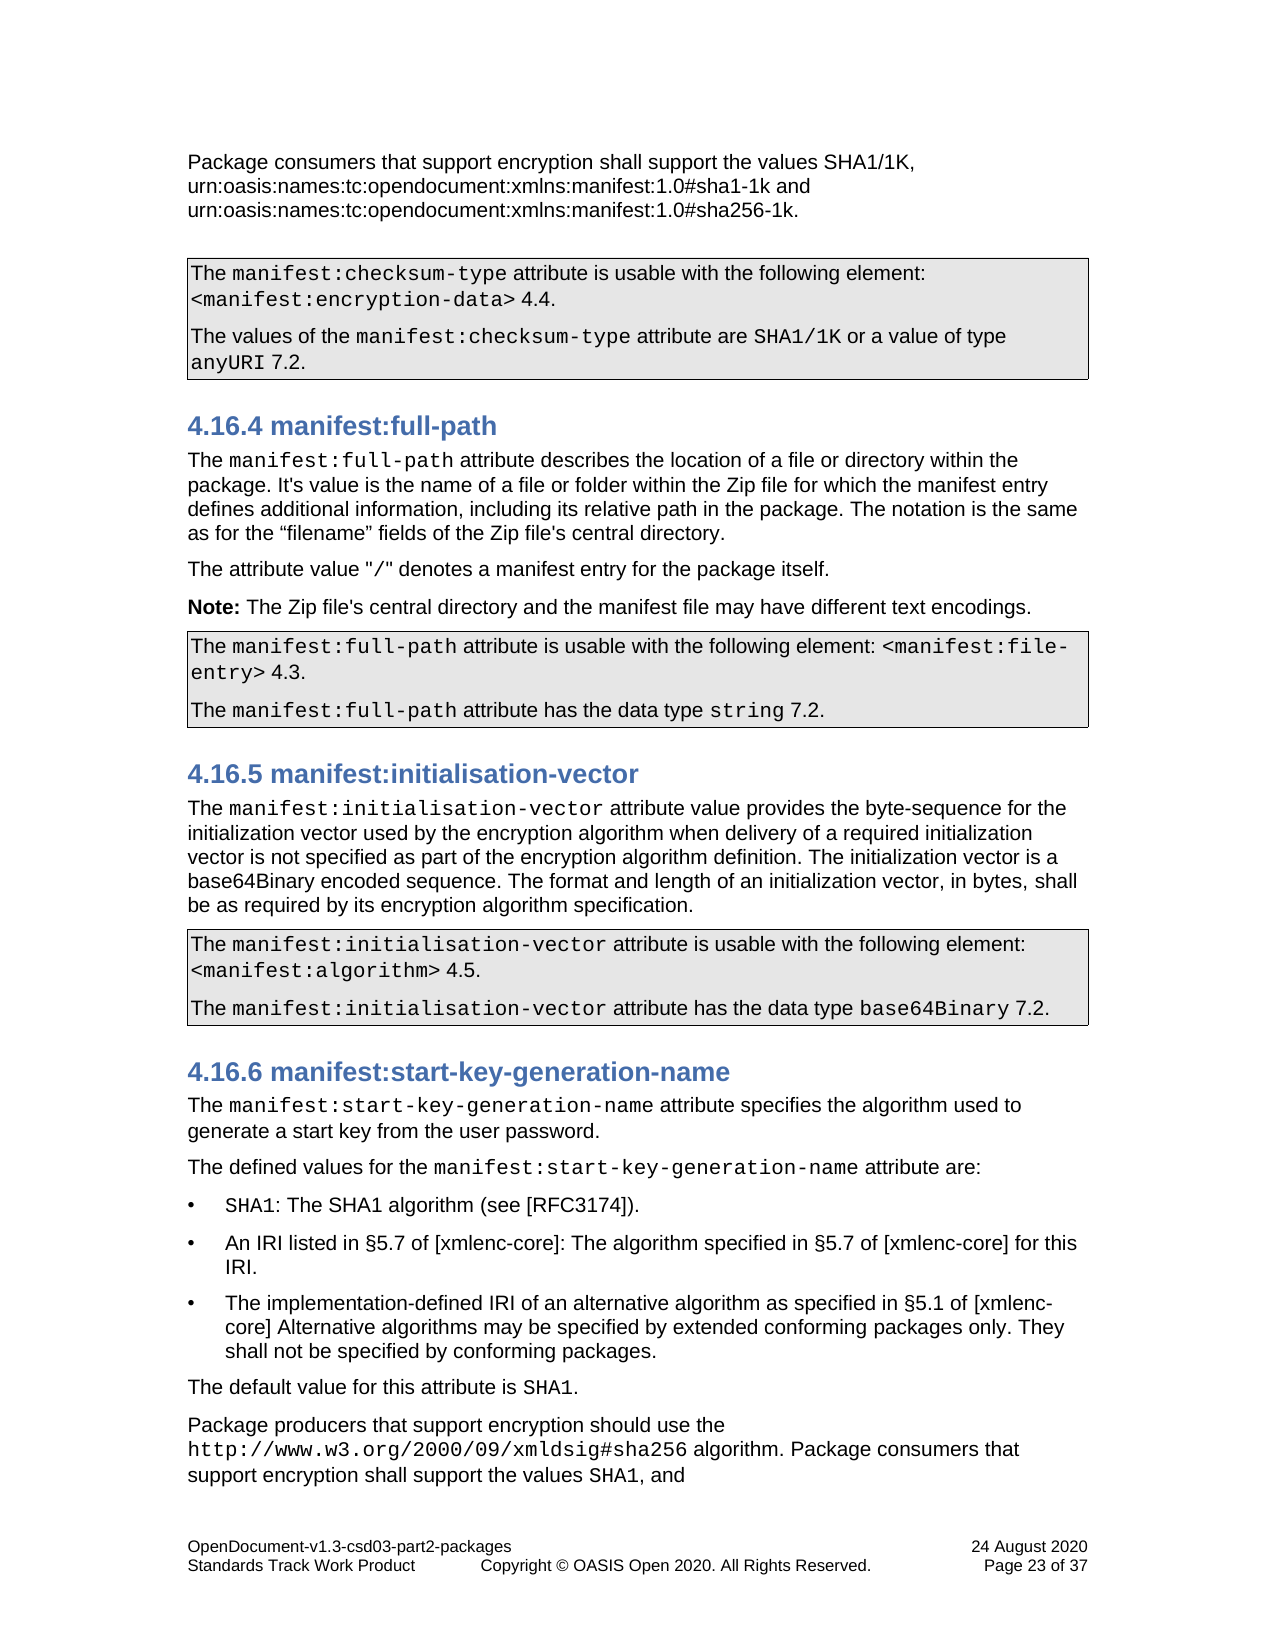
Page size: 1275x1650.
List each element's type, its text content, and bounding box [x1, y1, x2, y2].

subtitle manifest:start-key-generation-name [187, 1056, 1088, 1087]
list The manifest:checksum-type attribute is usable with the following element: <manifest:encryption-data> 4.4. [188, 259, 1088, 312]
text Note: The Zip file's central directory and the manifest file may have different text encodings. [187, 595, 1088, 619]
list SHA1: The SHA1 algorithm (see [RFC3174]). [187, 1193, 1088, 1219]
text The default value for this attribute is SHA1. [187, 1375, 1088, 1401]
subtitle manifest:initialisation-vector [187, 758, 1088, 789]
text Package consumers that support encryption shall support the values SHA1/1K, urn:oasis:names:tc:opendocument:xmlns:manifest:1.0#sha1-1k and urn:oasis:names:tc:opendocument:xmlns:manifest:1.0#sha256-1k. [187, 150, 1088, 222]
text The manifest:initialisation-vector attribute value provides the byte-sequence for the initialization vector used by the encryption algorithm when delivery of a required initialization vector is not specified as part of the encryption algorithm definition. The initialization vector is a base64Binary encoded sequence. The format and length of an initialization vector, in bytes, shall be as required by its encryption algorithm specification. [187, 795, 1088, 917]
text The attribute value "/" denotes a manifest entry for the package itself. [187, 557, 1088, 583]
list The manifest:full-path attribute has the data type string 7.2. [188, 695, 1088, 727]
list The manifest:initialisation-vector attribute is usable with the following element: <manifest:algorithm> 4.5. [188, 930, 1088, 984]
list The manifest:initialisation-vector attribute has the data type base64Binary 7.2. [188, 993, 1088, 1025]
text The defined values for the manifest:start-key-generation-name attribute are: [187, 1155, 1088, 1181]
text The manifest:start-key-generation-name attribute specifies the algorithm used to generate a start key from the user password. [187, 1093, 1088, 1143]
list The values of the manifest:checksum-type attribute are SHA1/1K or a value of type anyURI 7.2. [188, 321, 1088, 379]
text The manifest:full-path attribute describes the location of a file or directory within the package. It's value is the name of a file or folder within the Zip file for which the manifest entry defines additional information, including its relative path in the package. The notation is the same as for the “filename” fields of the Zip file's central directory. [187, 447, 1088, 545]
list An IRI listed in §5.7 of [xmlenc-core]: The algorithm specified in §5.7 of [xmlenc-core] for this IRI. [187, 1231, 1088, 1279]
list The manifest:full-path attribute is usable with the following element: <manifest:file-entry> 4.3. [188, 632, 1088, 686]
subtitle manifest:full-path [187, 410, 1088, 441]
text Package producers that support encryption should use the http://www.w3.org/2000/09/xmldsig#sha256 algorithm. Package consumers that support encryption shall support the values SHA1, and [187, 1413, 1088, 1489]
list The implementation-defined IRI of an alternative algorithm as specified in §5.1 of [xmlenc-core] Alternative algorithms may be specified by extended conforming packages only. They shall not be specified by conforming packages. [187, 1291, 1088, 1363]
